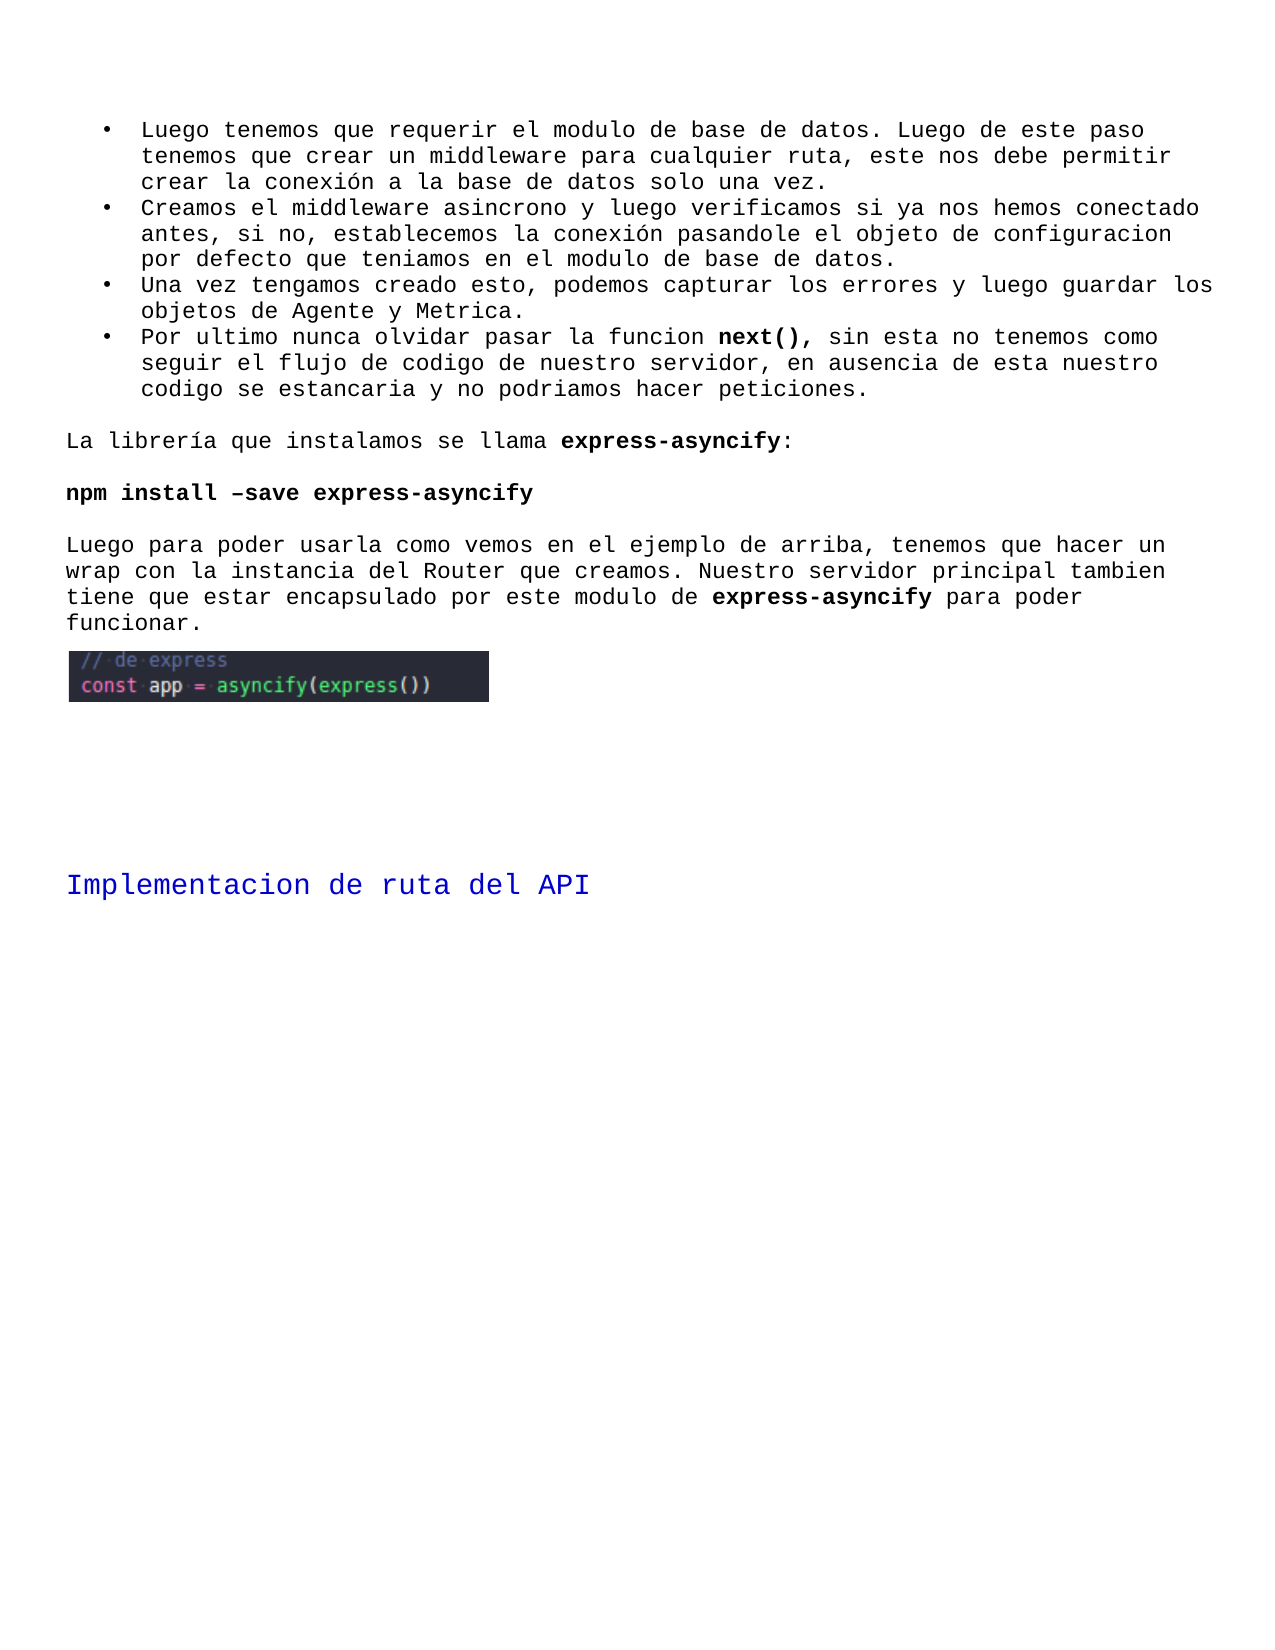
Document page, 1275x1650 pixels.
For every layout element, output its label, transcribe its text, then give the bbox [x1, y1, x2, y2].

text Luego para poder usarla como vemos en el ejemplo de arriba, tenemos que hacer un wrap con la instancia del Router que creamos. Nuestro servidor principal tambien tiene que estar encapsulado por este modulo de express-asyncify para poder funcionar. [66, 533, 1217, 637]
list Por ultimo nunca olvidar pasar la funcion next(), sin esta no tenemos como seguir el flujo de codigo de nuestro servidor, en ausencia de esta nuestro codigo se estancaria y no podriamos hacer peticiones. [103, 326, 1217, 403]
picture [68, 651, 489, 702]
list Una vez tengamos creado esto, podemos capturar los errores y luego guardar los objetos de Agente y Metrica. [103, 274, 1217, 326]
list Creamos el middleware asincrono y luego verificamos si ya nos hemos conectado antes, si no, establecemos la conexión pasandole el objeto de configuracion por defecto que teniamos en el modulo de base de datos. [103, 196, 1217, 274]
text npm install –save express-asyncify [66, 481, 1217, 507]
text La librería que instalamos se llama express-asyncify: [66, 429, 1217, 455]
list Luego tenemos que requerir el modulo de base de datos. Luego de este paso tenemos que crear un middleware para cualquier ruta, este nos debe permitir crear la conexión a la base de datos solo una vez. [103, 118, 1217, 196]
text Implementacion de ruta del API [66, 870, 1217, 903]
